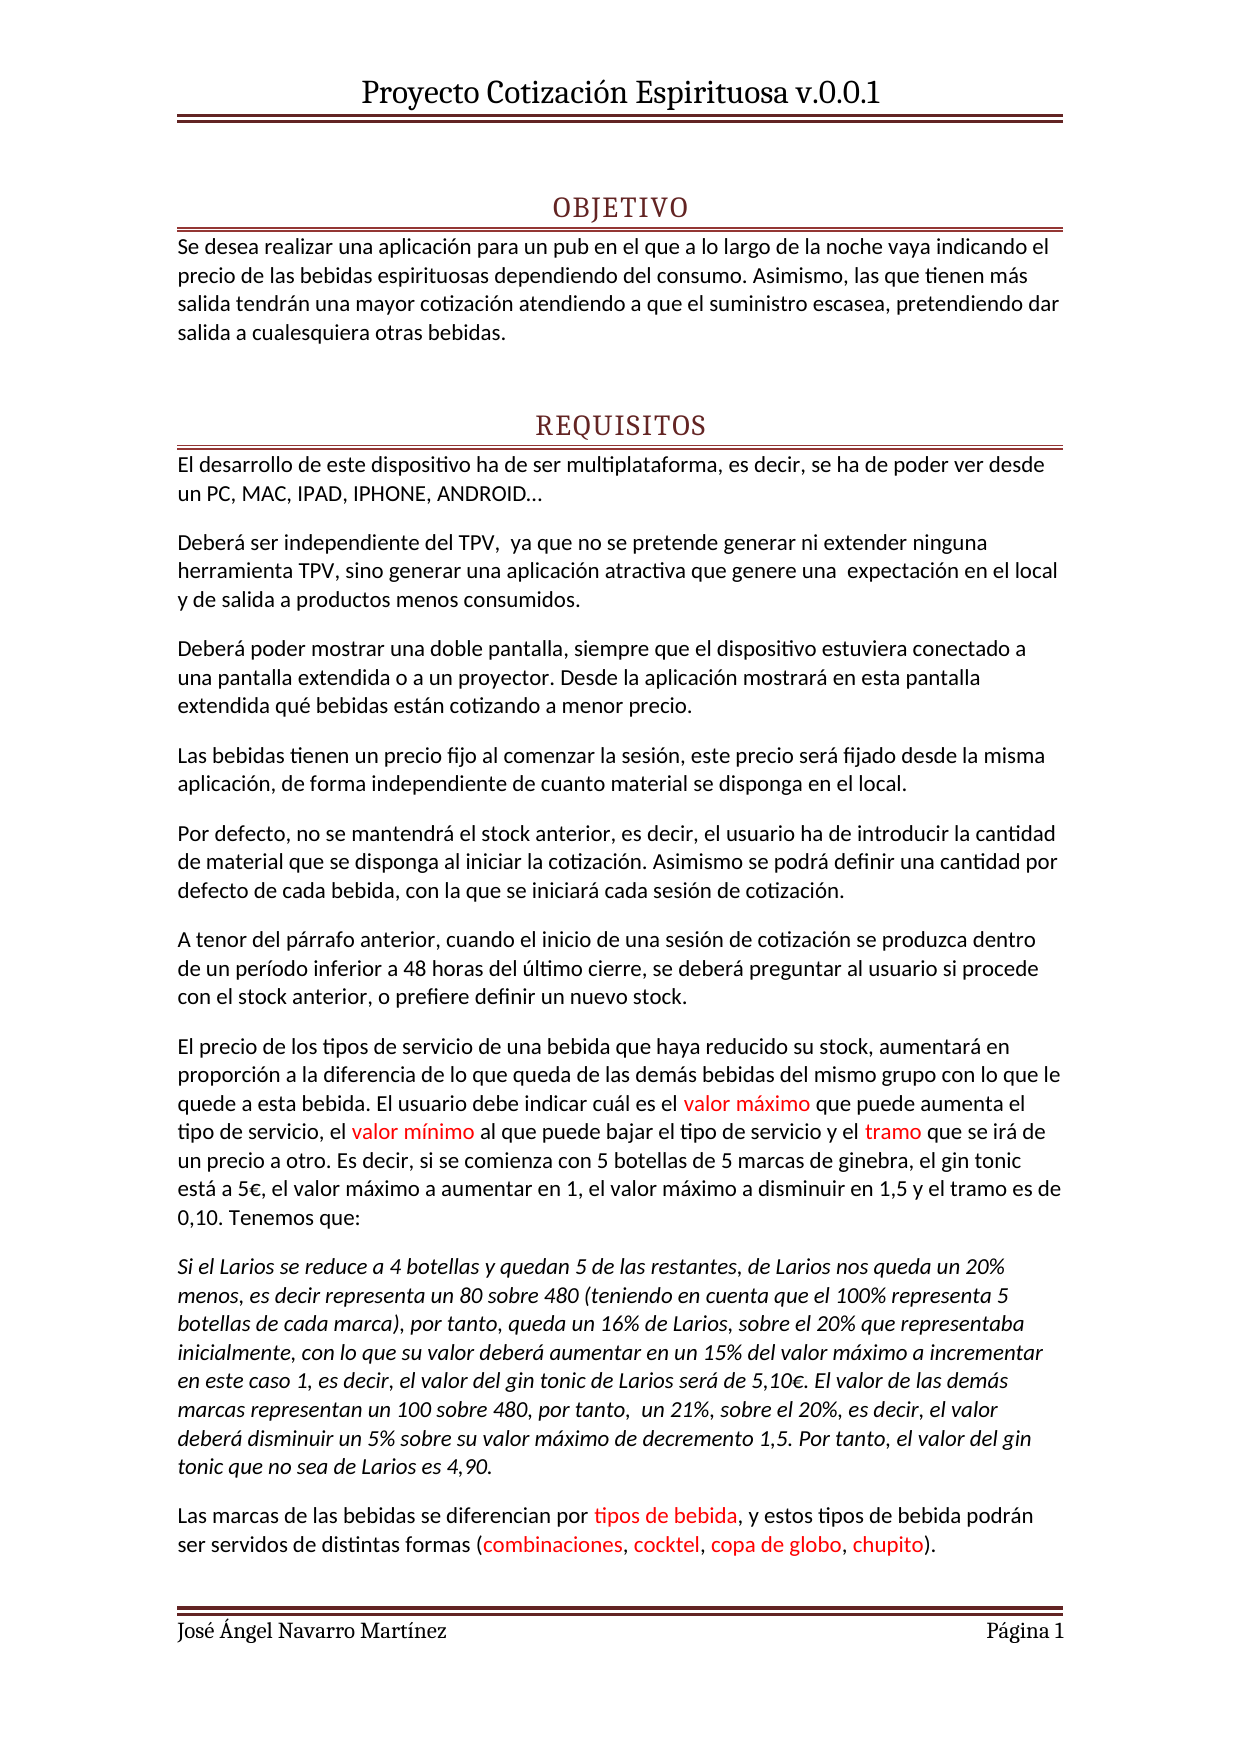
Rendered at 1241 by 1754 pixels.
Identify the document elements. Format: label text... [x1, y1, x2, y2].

text Deberá poder mostrar una doble pantalla, siempre que el dispositivo estuviera conectado a una pantalla extendida o a un proyector. Desde la aplicación mostrará en esta pantalla extendida qué bebidas están cotizando a menor precio. [177, 634, 1063, 719]
text Deberá ser independiente del TPV, ya que no se pretende generar ni extender ninguna herramienta TPV, sino generar una aplicación atractiva que genere una expectación en el local y de salida a productos menos consumidos. [177, 528, 1063, 613]
text Se desea realizar una aplicación para un pub en el que a lo largo de la noche vaya indicando el precio de las bebidas espirituosas dependiendo del consumo. Asimismo, las que tienen más salida tendrán una mayor cotización atendiendo a que el suministro escasea, pretendiendo dar salida a cualesquiera otras bebidas. [177, 232, 1063, 346]
text El desarrollo de este dispositivo ha de ser multiplataforma, es decir, se ha de poder ver desde un PC, MAC, IPAD, IPHONE, ANDROID… [177, 450, 1063, 507]
text Por defecto, no se mantendrá el stock anterior, es decir, el usuario ha de introducir la cantidad de material que se disponga al iniciar la cotización. Asimismo se podrá definir una cantidad por defecto de cada bebida, con la que se iniciará cada sesión de cotización. [177, 819, 1063, 904]
text A tenor del párrafo anterior, cuando el inicio de una sesión de cotización se produzca dentro de un período inferior a 48 horas del último cierre, se deberá preguntar al usuario si procede con el stock anterior, o prefiere definir un nuevo stock. [177, 925, 1063, 1010]
text Las marcas de las bebidas se diferencian por tipos de bebida, y estos tipos de bebida podrán ser servidos de distintas formas (combinaciones, cocktel, copa de globo, chupito). [177, 1502, 1063, 1558]
subtitle Requisitos [177, 409, 1063, 445]
text El precio de los tipos de servicio de una bebida que haya reducido su stock, aumentará en proporción a la diferencia de lo que queda de las demás bebidas del mismo grupo con lo que le quede a esta bebida. El usuario debe indicar cuál es el valor máximo que puede aumenta el tipo de servicio, el valor mínimo al que puede bajar el tipo de servicio y el tramo que se irá de un precio a otro. Es decir, si se comienza con 5 botellas de 5 marcas de ginebra, el gin tonic está a 5€, el valor máximo a aumentar en 1, el valor máximo a disminuir en 1,5 y el tramo es de 0,10. Tenemos que: [177, 1032, 1063, 1231]
text Las bebidas tienen un precio fijo al comenzar la sesión, este precio será fijado desde la misma aplicación, de forma independiente de cuanto material se disponga en el local. [177, 741, 1063, 797]
text Si el Larios se reduce a 4 botellas y quedan 5 de las restantes, de Larios nos queda un 20% menos, es decir representa un 80 sobre 480 (teniendo en cuenta que el 100% representa 5 botellas de cada marca), por tanto, queda un 16% de Larios, sobre el 20% que representaba inicialmente, con lo que su valor deberá aumentar en un 15% del valor máximo a incrementar en este caso 1, es decir, el valor del gin tonic de Larios será de 5,10€. El valor de las demás marcas representan un 100 sobre 480, por tanto, un 21%, sobre el 20%, es decir, el valor deberá disminuir un 5% sobre su valor máximo de decremento 1,5. Por tanto, el valor del gin tonic que no sea de Larios es 4,90. [177, 1252, 1063, 1480]
subtitle Objetivo [177, 192, 1063, 227]
